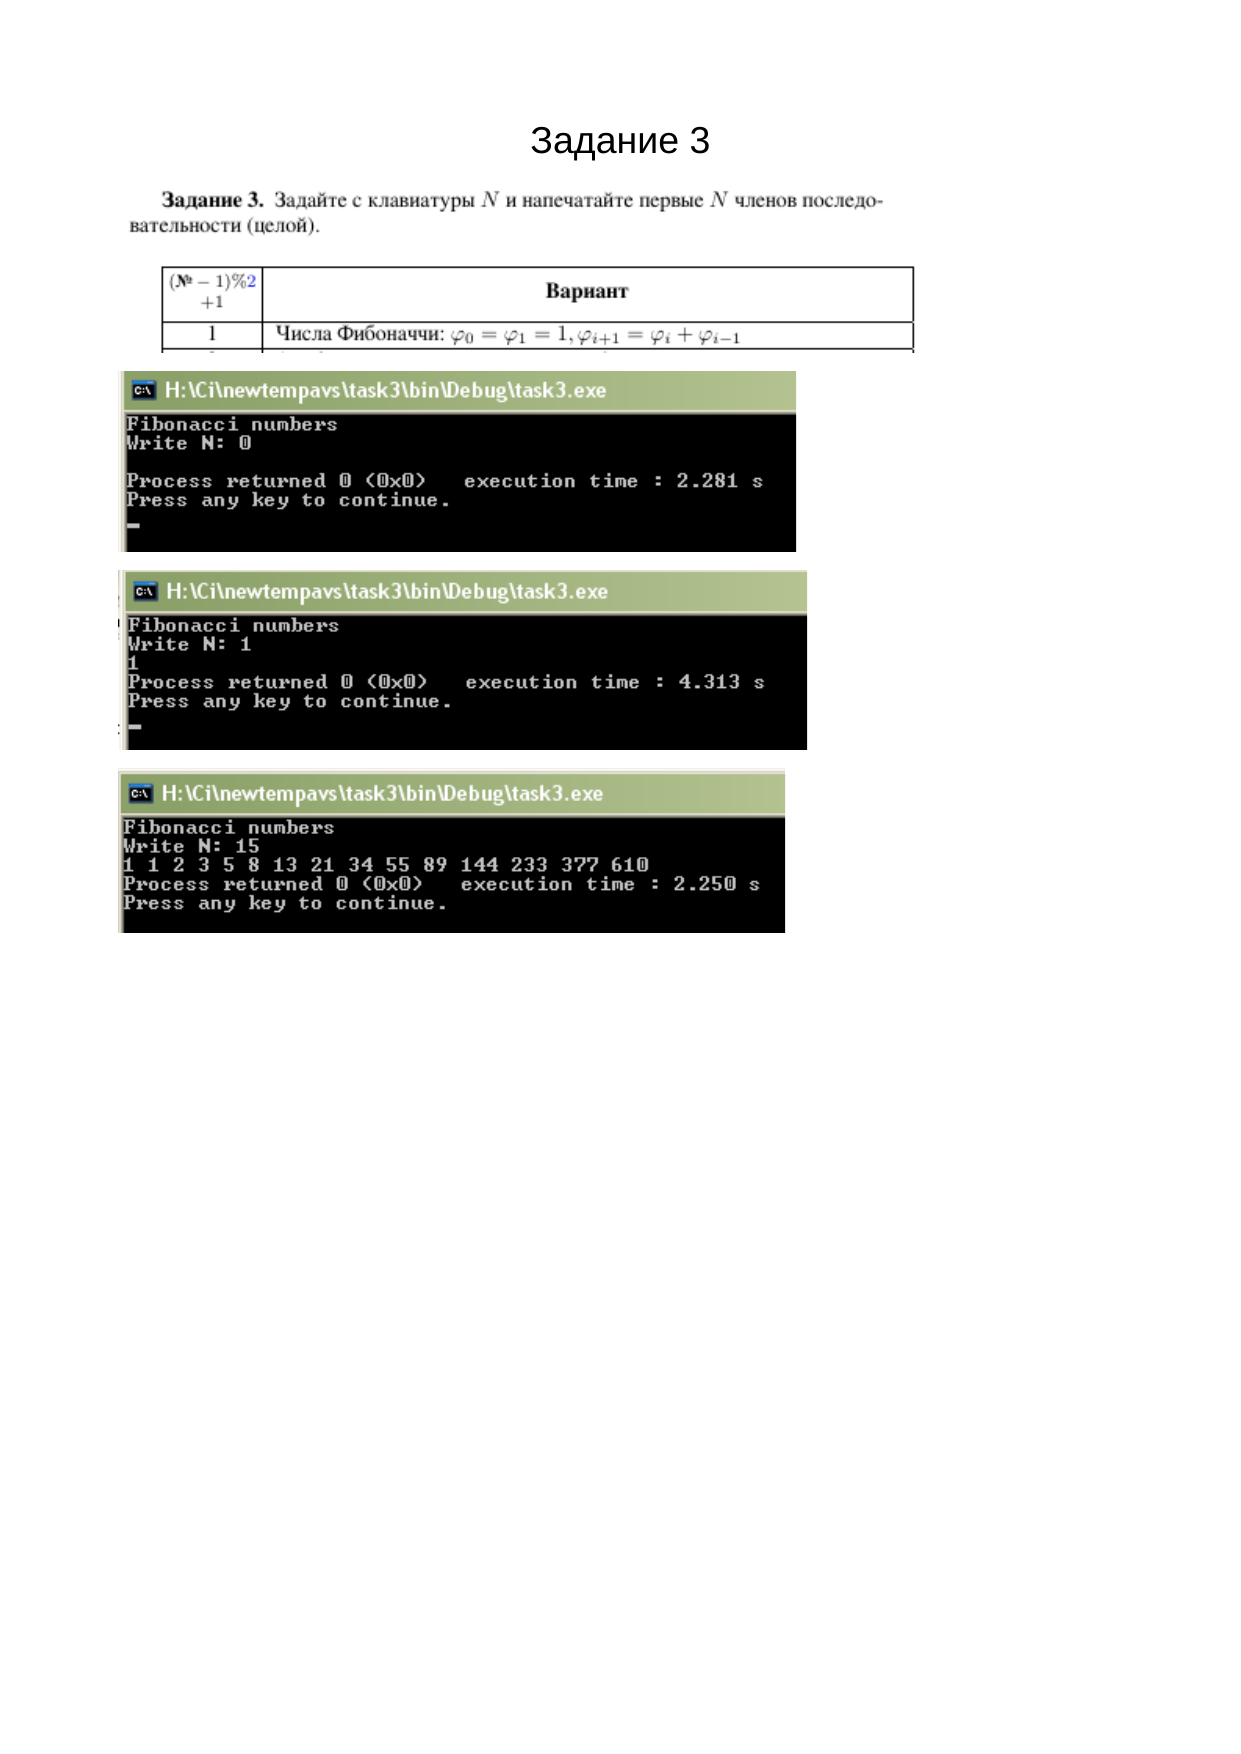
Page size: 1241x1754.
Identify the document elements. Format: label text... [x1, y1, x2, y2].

picture [118, 768, 786, 933]
picture [118, 570, 808, 750]
text Задание 3 [118, 118, 1122, 161]
picture [118, 371, 797, 552]
picture [118, 182, 929, 353]
